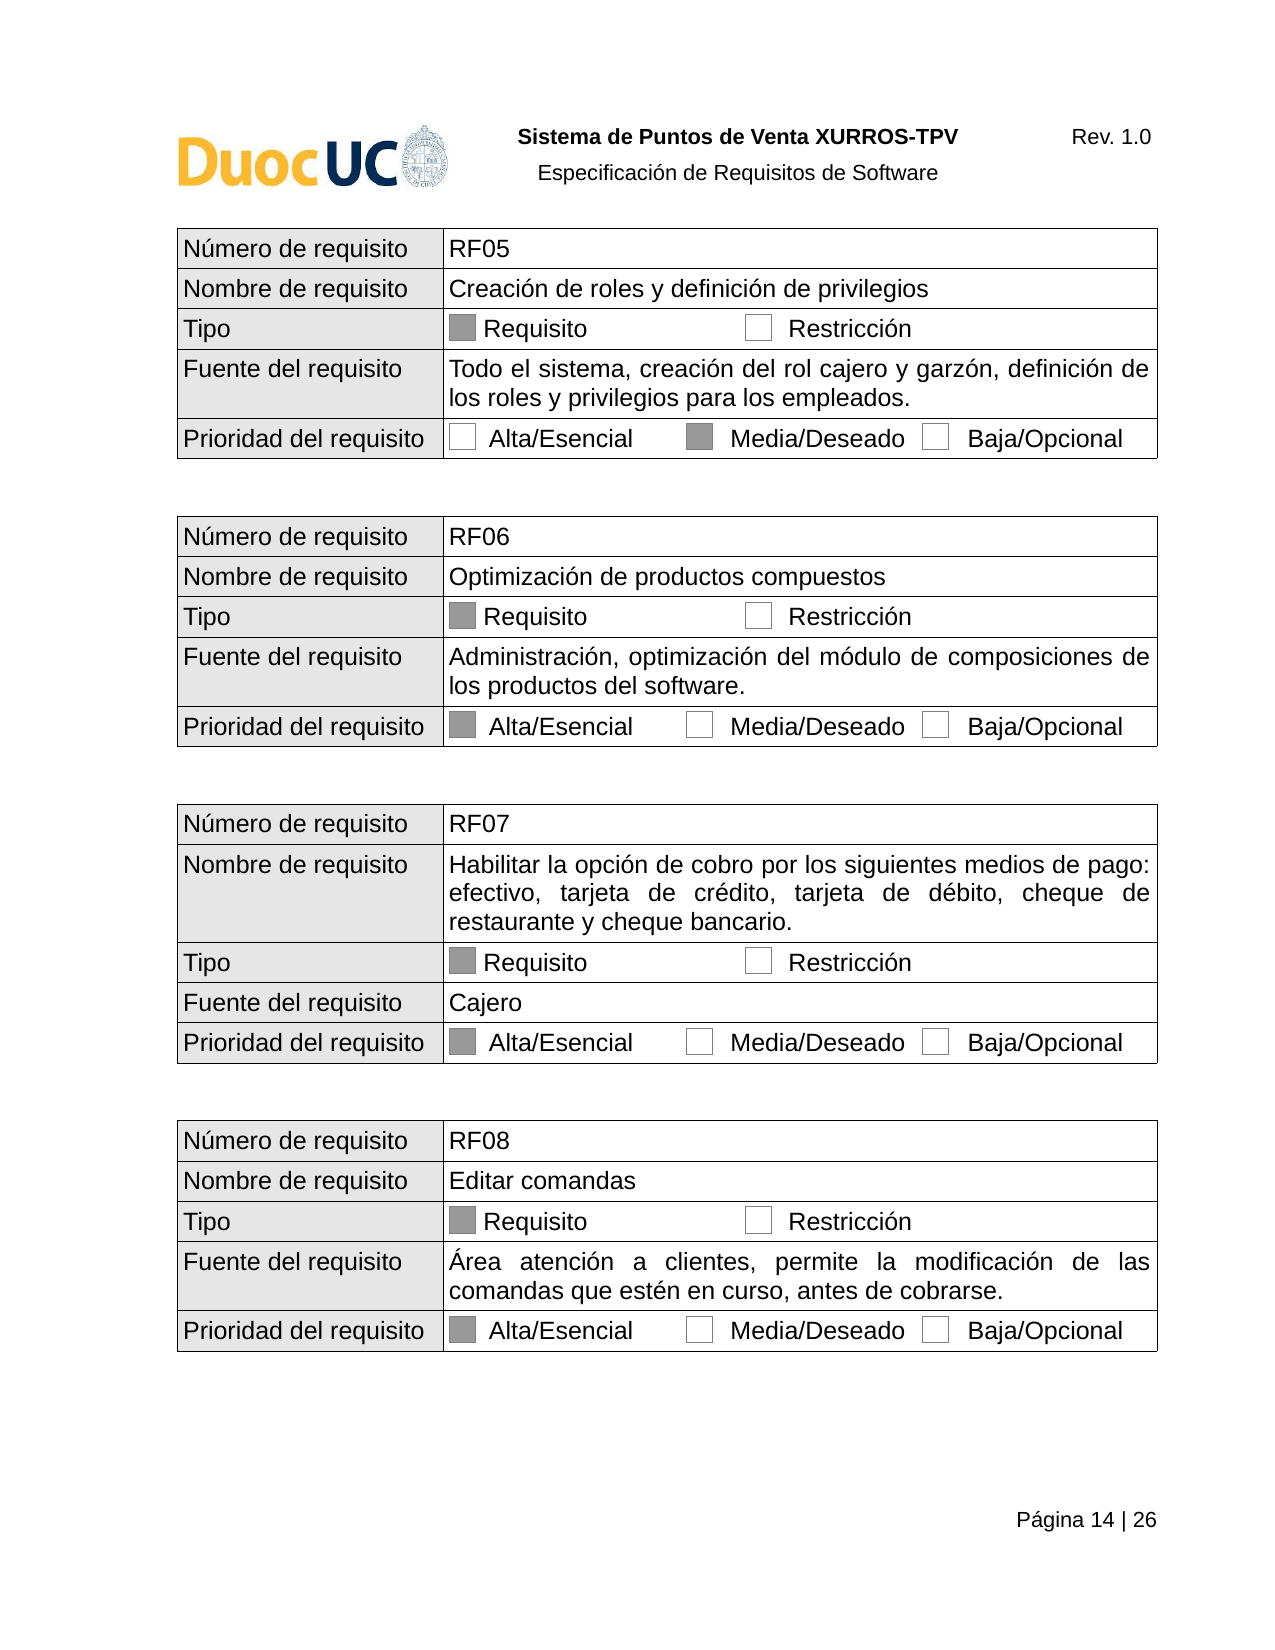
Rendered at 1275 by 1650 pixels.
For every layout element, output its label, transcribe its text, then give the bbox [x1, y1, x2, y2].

table_cell Nombre de requisito [178, 557, 443, 596]
table_cell Alta/Esencial Media/Deseado Baja/Opcional [444, 1023, 1157, 1063]
table_header RF05 [444, 229, 1157, 268]
table_cell Editar comandas [444, 1162, 1157, 1201]
table_cell Optimización de productos compuestos [444, 557, 1157, 596]
table_cell Tipo [178, 309, 443, 349]
table_cell Fuente del requisito [178, 638, 443, 706]
table_cell Requisito Restricción [444, 597, 1157, 637]
table_header RF08 [444, 1121, 1157, 1161]
table_cell Nombre de requisito [178, 1162, 443, 1201]
table_cell Fuente del requisito [178, 350, 443, 418]
table_cell Fuente del requisito [178, 983, 443, 1022]
table_header Número de requisito [178, 1121, 443, 1161]
table_cell Creación de roles y definición de privilegios [444, 269, 1157, 308]
table_header RF06 [444, 517, 1157, 556]
table_cell Alta/Esencial Media/Deseado Baja/Opcional [444, 707, 1157, 746]
table_cell Habilitar la opción de cobro por los siguientes medios de pago: efectivo, tarjeta de crédito, tarjeta de débito, cheque de restaurante y cheque bancario. [444, 845, 1157, 942]
picture [178, 125, 449, 187]
table_cell Nombre de requisito [178, 845, 443, 942]
table_header RF07 [444, 805, 1157, 844]
table_cell Administración, optimización del módulo de composiciones de los productos del software. [444, 638, 1157, 706]
table_cell Área atención a clientes, permite la modificación de las comandas que estén en curso, antes de cobrarse. [444, 1242, 1157, 1310]
table_cell Prioridad del requisito [178, 707, 443, 746]
table_cell Tipo [178, 597, 443, 637]
table_header Número de requisito [178, 805, 443, 844]
table_cell Nombre de requisito [178, 269, 443, 308]
table_cell Alta/Esencial Media/Deseado Baja/Opcional [444, 419, 1157, 458]
table_cell Prioridad del requisito [178, 1023, 443, 1063]
table_cell Prioridad del requisito [178, 1311, 443, 1351]
table_header Número de requisito [178, 517, 443, 556]
table_cell Fuente del requisito [178, 1242, 443, 1310]
table_cell Tipo [178, 1202, 443, 1241]
table_cell Tipo [178, 943, 443, 982]
table_cell Requisito Restricción [444, 1202, 1157, 1241]
table_cell Todo el sistema, creación del rol cajero y garzón, definición de los roles y privilegios para los empleados. [444, 350, 1157, 418]
table_cell Requisito Restricción [444, 943, 1157, 982]
table_header Número de requisito [178, 229, 443, 268]
table_cell Requisito Restricción [444, 309, 1157, 349]
table_cell Alta/Esencial Media/Deseado Baja/Opcional [444, 1311, 1157, 1351]
table_cell Cajero [444, 983, 1157, 1022]
table_cell Prioridad del requisito [178, 419, 443, 458]
